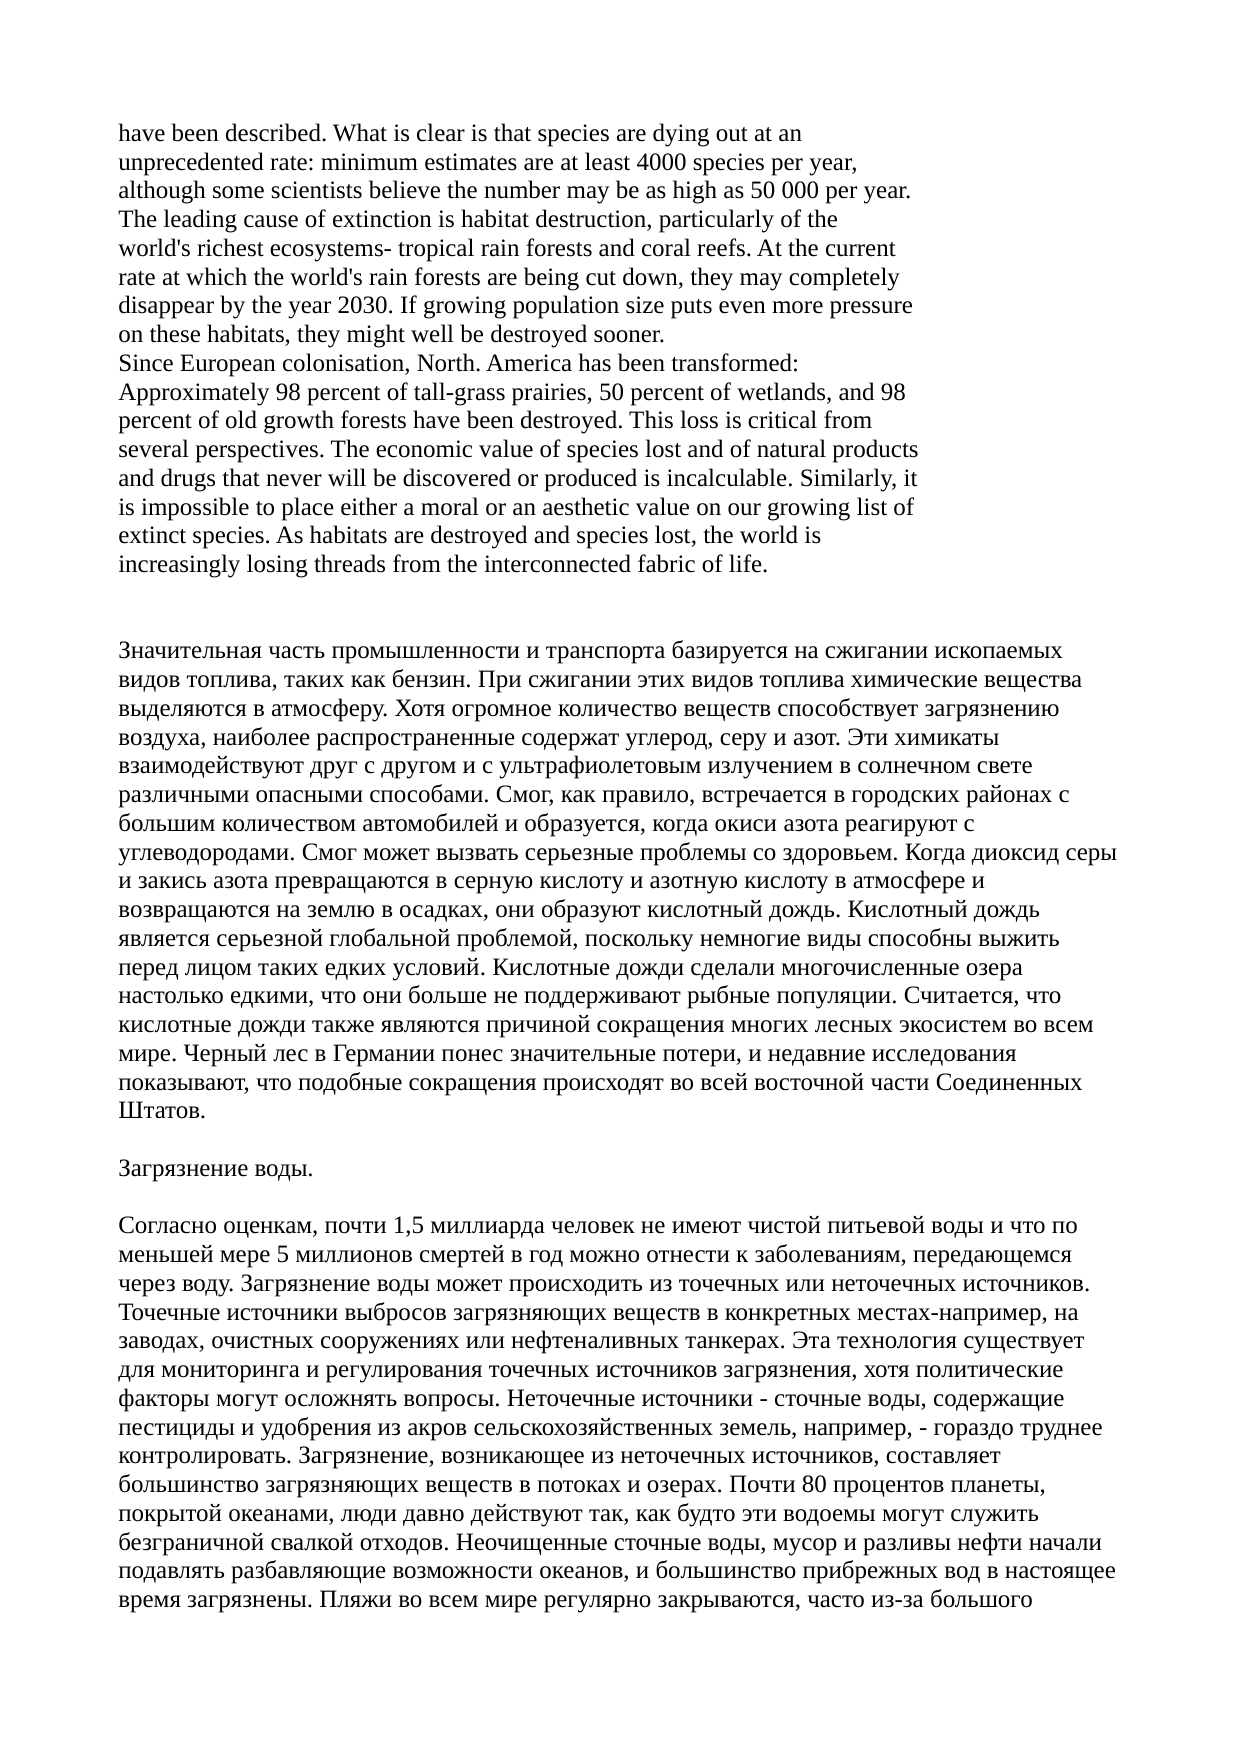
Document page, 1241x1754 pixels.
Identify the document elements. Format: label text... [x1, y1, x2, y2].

text world's richest ecosystems- tropical rain forests and coral reefs. At the current [118, 233, 1122, 262]
text on these habitats, they might well be destroyed sooner. [118, 319, 1122, 348]
text unprecedented rate: minimum estimates are at least 4000 species per year, [118, 147, 1122, 176]
text disappear by the year 2030. If growing population size puts even more pressure [118, 291, 1122, 319]
text have been described. What is clear is that species are dying out at an [118, 118, 1122, 147]
text is impossible to place either a moral or an aesthetic value on our growing list of [118, 492, 1122, 521]
text although some scientists believe the number may be as high as 50 000 per year. [118, 176, 1122, 204]
text percent of old growth forests have been destroyed. This loss is critical from [118, 406, 1122, 434]
text several perspectives. The economic value of species lost and of natural products [118, 434, 1122, 463]
text increasingly losing threads from the interconnected fabric of life. [118, 549, 1122, 578]
text rate at which the world's rain forests are being cut down, they may completely [118, 262, 1122, 291]
text Since European colonisation, North. America has been transformed: [118, 348, 1122, 377]
text Approximately 98 percent of tall-grass prairies, 50 percent of wetlands, and 98 [118, 377, 1122, 406]
text The leading cause of extinction is habitat destruction, particularly of the [118, 204, 1122, 233]
text extinct species. As habitats are destroyed and species lost, the world is [118, 521, 1122, 549]
text Значительная часть промышленности и транспорта базируется на сжигании ископаемых видов топлива, таких как бензин. При сжигании этих видов топлива химические вещества выделяются в атмосферу. Хотя огромное количество веществ способствует загрязнению воздуха, наиболее распространенные содержат углерод, серу и азот. Эти химикаты взаимодействуют друг с другом и с ультрафиолетовым излучением в солнечном свете различными опасными способами. Смог, как правило, встречается в городских районах с большим количеством автомобилей и образуется, когда окиси азота реагируют с углеводородами. Смог может вызвать серьезные проблемы со здоровьем. Когда диоксид серы и закись азота превращаются в серную кислоту и азотную кислоту в атмосфере и возвращаются на землю в осадках, они образуют кислотный дождь. Кислотный дождь является серьезной глобальной проблемой, поскольку немногие виды способны выжить перед лицом таких едких условий. Кислотные дожди сделали многочисленные озера настолько едкими, что они больше не поддерживают рыбные популяции. Считается, что кислотные дожди также являются причиной сокращения многих лесных экосистем во всем мире. Черный лес в Германии понес значительные потери, и недавние исследования показывают, что подобные сокращения происходят во всей восточной части Соединенных Штатов. Загрязнение воды. Согласно оценкам, почти 1,5 миллиарда человек не имеют чистой питьевой воды и что по меньшей мере 5 миллионов смертей в год можно отнести к заболеваниям, передающемся через воду. Загрязнение воды может происходить из точечных или неточечных источников. Точечные источники выбросов загрязняющих веществ в конкретных местах-например, на заводах, очистных сооружениях или нефтеналивных танкерах. Эта технология существует для мониторинга и регулирования точечных источников загрязнения, хотя политические факторы могут осложнять вопросы. Неточечные источники - сточные воды, содержащие пестициды и удобрения из акров сельскохозяйственных земель, например, - гораздо труднее контролировать. Загрязнение, возникающее из неточечных источников, составляет большинство загрязняющих веществ в потоках и озерах. Почти 80 процентов планеты, покрытой океанами, люди давно действуют так, как будто эти водоемы могут служить безграничной свалкой отходов. Неочищенные сточные воды, мусор и разливы нефти начали подавлять разбавляющие возможности океанов, и большинство прибрежных вод в настоящее время загрязнены. Пляжи во всем мире регулярно закрываются, часто из-за большого [118, 636, 1122, 1613]
text and drugs that never will be discovered or produced is incalculable. Similarly, it [118, 463, 1122, 492]
